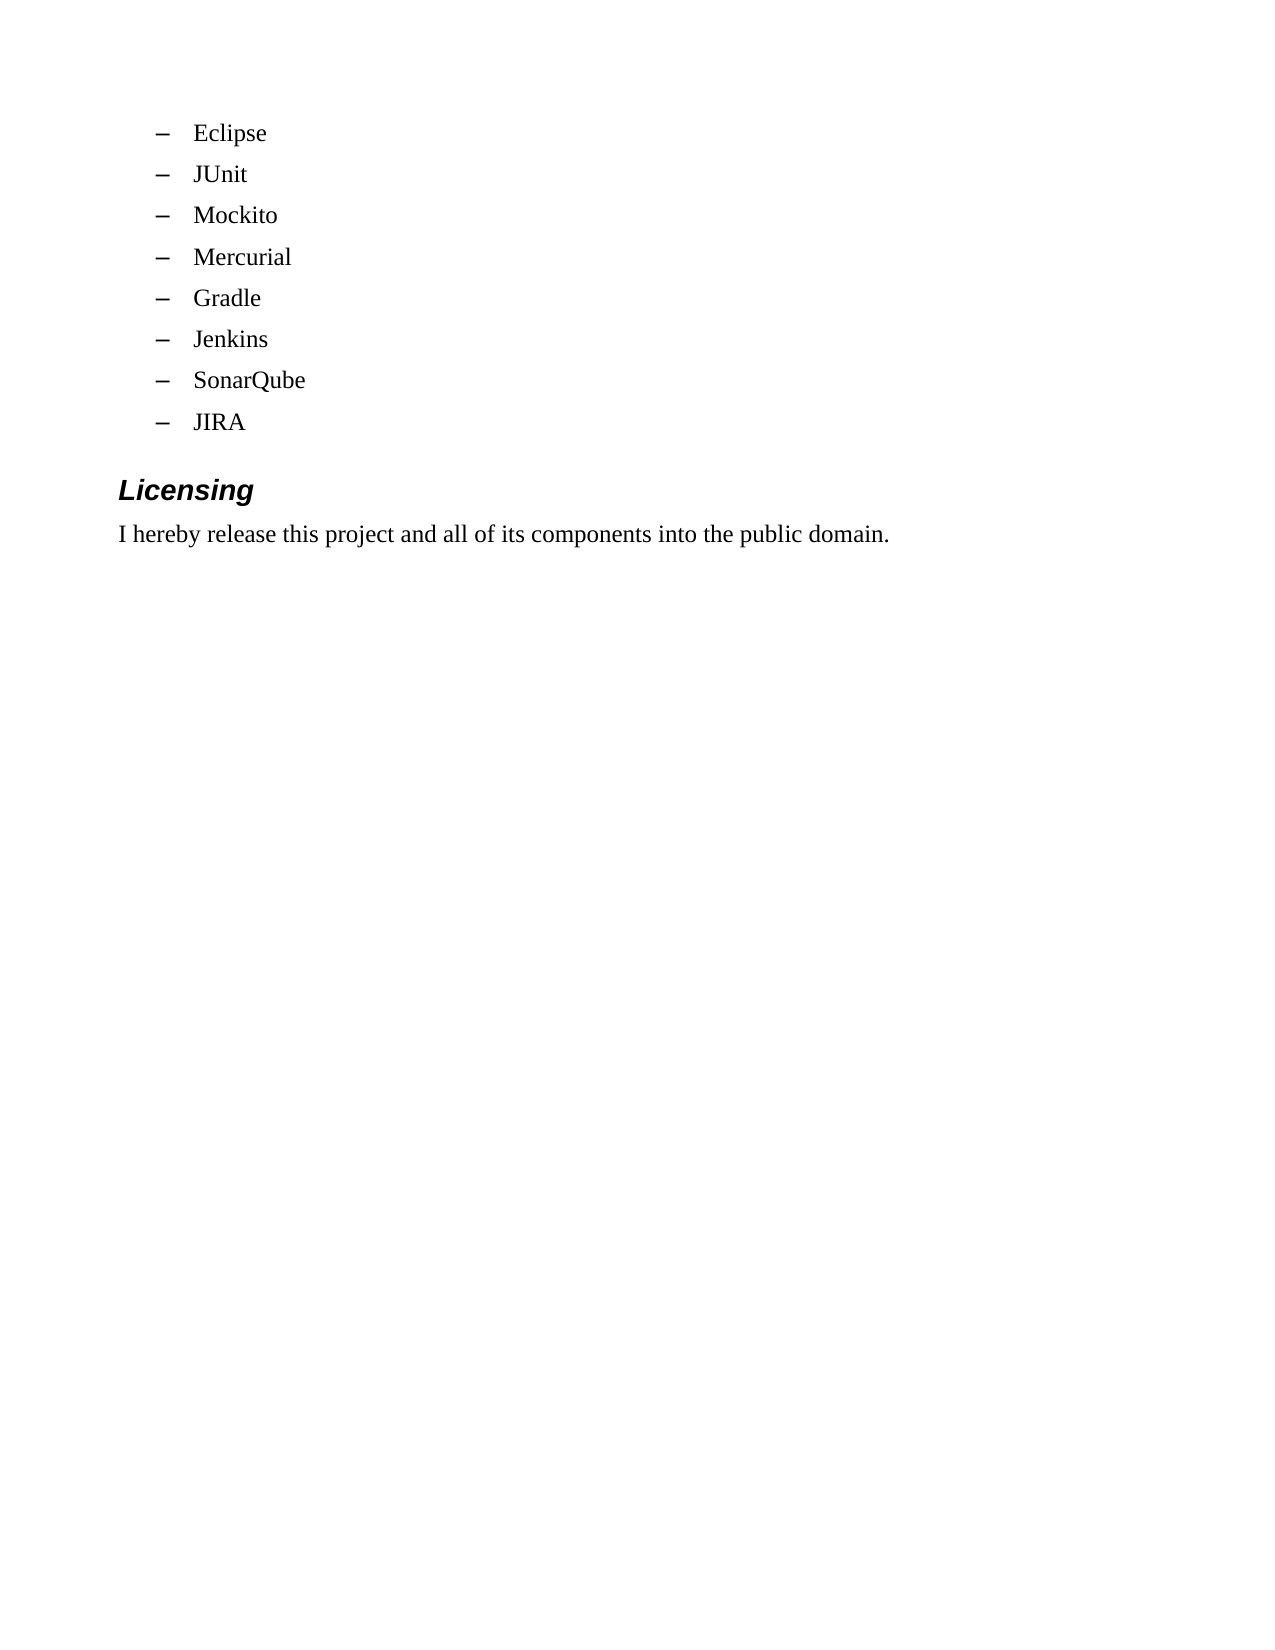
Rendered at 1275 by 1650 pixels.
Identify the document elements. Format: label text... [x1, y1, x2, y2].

list Mercurial [156, 242, 1157, 271]
list SonarQube [156, 366, 1157, 394]
list JIRA [156, 407, 1157, 436]
list JUnit [156, 159, 1157, 188]
list Jenkins [156, 324, 1157, 353]
list Eclipse [156, 118, 1157, 147]
list Gradle [156, 283, 1157, 312]
text I hereby release this project and all of its components into the public domain. [118, 519, 1157, 548]
list Mockito [156, 201, 1157, 229]
subtitle Licensing [118, 473, 1157, 507]
